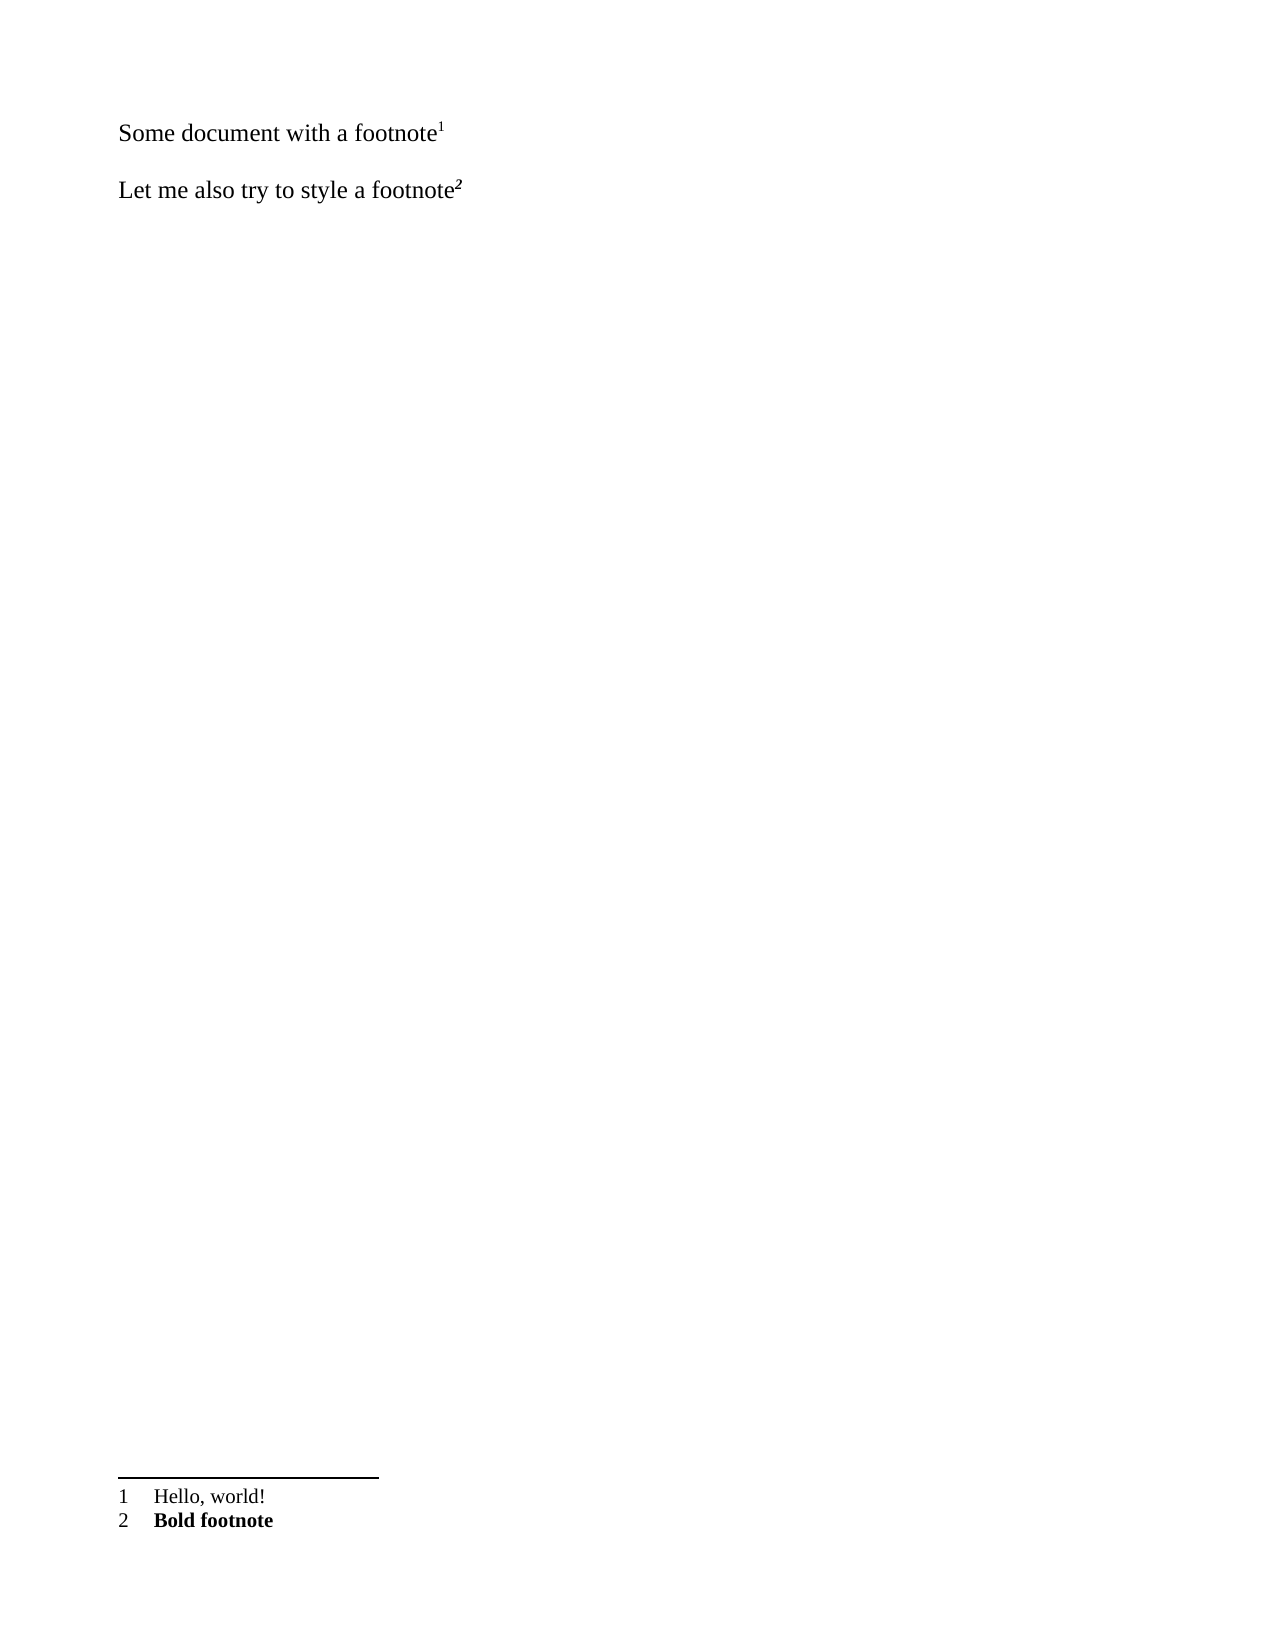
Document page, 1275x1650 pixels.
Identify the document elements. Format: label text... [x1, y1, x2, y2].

text Bold footnote [118, 1508, 1157, 1532]
text Hello, world! [118, 1484, 1157, 1508]
text Let me also try to style a footnote [118, 176, 1157, 204]
text Some document with a footnote [118, 118, 1157, 147]
